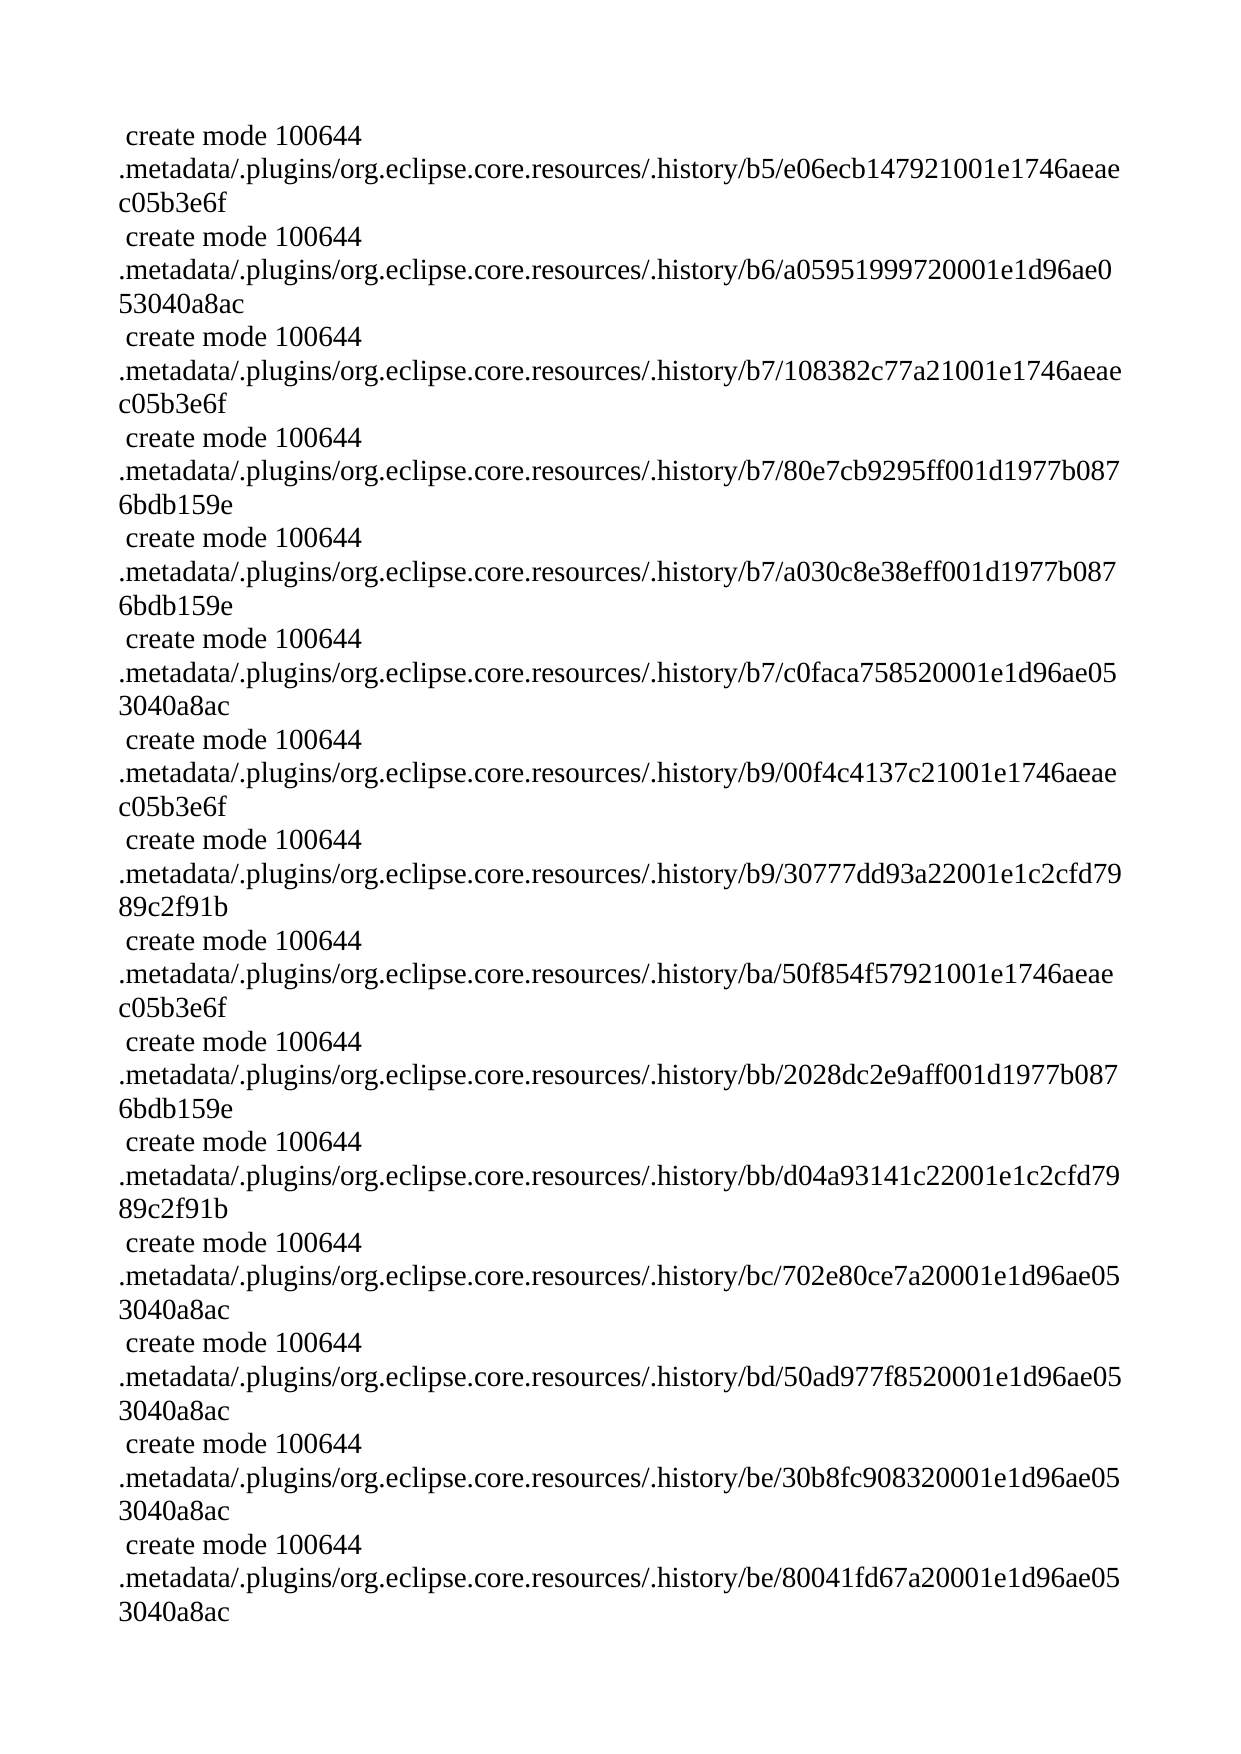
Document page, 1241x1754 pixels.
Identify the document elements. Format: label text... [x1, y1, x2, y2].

text create mode 100644 .metadata/.plugins/org.eclipse.core.resources/.history/bc/702e80ce7a20001e1d96ae053040a8ac [118, 1225, 1122, 1326]
text create mode 100644 .metadata/.plugins/org.eclipse.core.resources/.history/b7/a030c8e38eff001d1977b0876bdb159e [118, 521, 1122, 621]
text create mode 100644 .metadata/.plugins/org.eclipse.core.resources/.history/b9/30777dd93a22001e1c2cfd7989c2f91b [118, 822, 1122, 923]
text create mode 100644 .metadata/.plugins/org.eclipse.core.resources/.history/bb/2028dc2e9aff001d1977b0876bdb159e [118, 1024, 1122, 1124]
text create mode 100644 .metadata/.plugins/org.eclipse.core.resources/.history/ba/50f854f57921001e1746aeaec05b3e6f [118, 923, 1122, 1024]
text create mode 100644 .metadata/.plugins/org.eclipse.core.resources/.history/b9/00f4c4137c21001e1746aeaec05b3e6f [118, 722, 1122, 822]
text create mode 100644 .metadata/.plugins/org.eclipse.core.resources/.history/bd/50ad977f8520001e1d96ae053040a8ac [118, 1326, 1122, 1426]
text create mode 100644 .metadata/.plugins/org.eclipse.core.resources/.history/b6/a05951999720001e1d96ae053040a8ac [118, 219, 1122, 319]
text create mode 100644 .metadata/.plugins/org.eclipse.core.resources/.history/be/80041fd67a20001e1d96ae053040a8ac [118, 1527, 1122, 1627]
text create mode 100644 .metadata/.plugins/org.eclipse.core.resources/.history/b7/80e7cb9295ff001d1977b0876bdb159e [118, 420, 1122, 521]
text create mode 100644 .metadata/.plugins/org.eclipse.core.resources/.history/b5/e06ecb147921001e1746aeaec05b3e6f [118, 118, 1122, 219]
text create mode 100644 .metadata/.plugins/org.eclipse.core.resources/.history/be/30b8fc908320001e1d96ae053040a8ac [118, 1426, 1122, 1527]
text create mode 100644 .metadata/.plugins/org.eclipse.core.resources/.history/b7/c0faca758520001e1d96ae053040a8ac [118, 621, 1122, 722]
text create mode 100644 .metadata/.plugins/org.eclipse.core.resources/.history/b7/108382c77a21001e1746aeaec05b3e6f [118, 319, 1122, 420]
text create mode 100644 .metadata/.plugins/org.eclipse.core.resources/.history/bb/d04a93141c22001e1c2cfd7989c2f91b [118, 1124, 1122, 1225]
